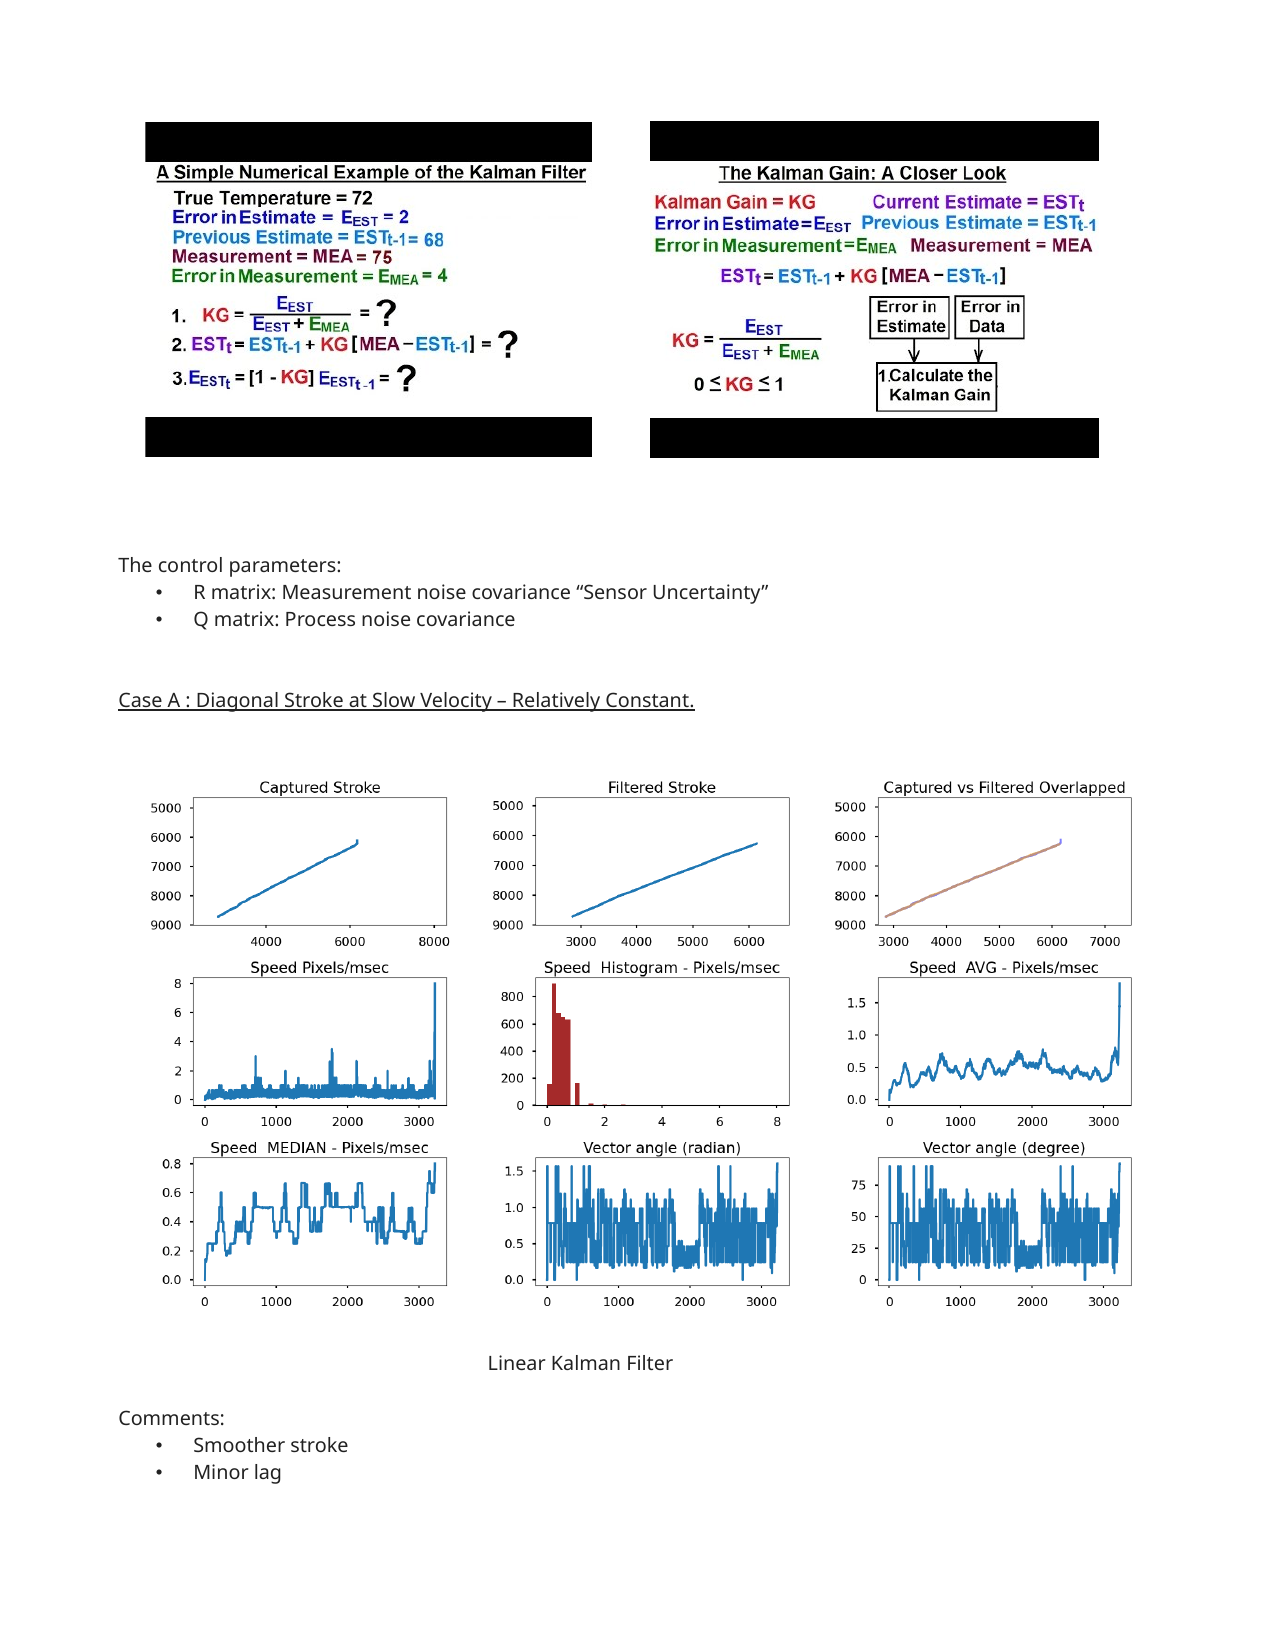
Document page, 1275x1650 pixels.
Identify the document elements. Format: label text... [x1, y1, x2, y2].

list R matrix: Measurement noise covariance “Sensor Uncertainty” [156, 578, 1157, 606]
text Case A : Diagonal Stroke at Slow Velocity – Relatively Constant. [118, 686, 1157, 713]
list Minor lag [156, 1458, 1157, 1485]
text Comments: [118, 1404, 1157, 1431]
list Q matrix: Process noise covariance [156, 606, 1157, 632]
text Linear Kalman Filter [118, 1349, 1157, 1376]
text The control parameters: [118, 552, 1157, 578]
list Smoother stroke [156, 1431, 1157, 1458]
